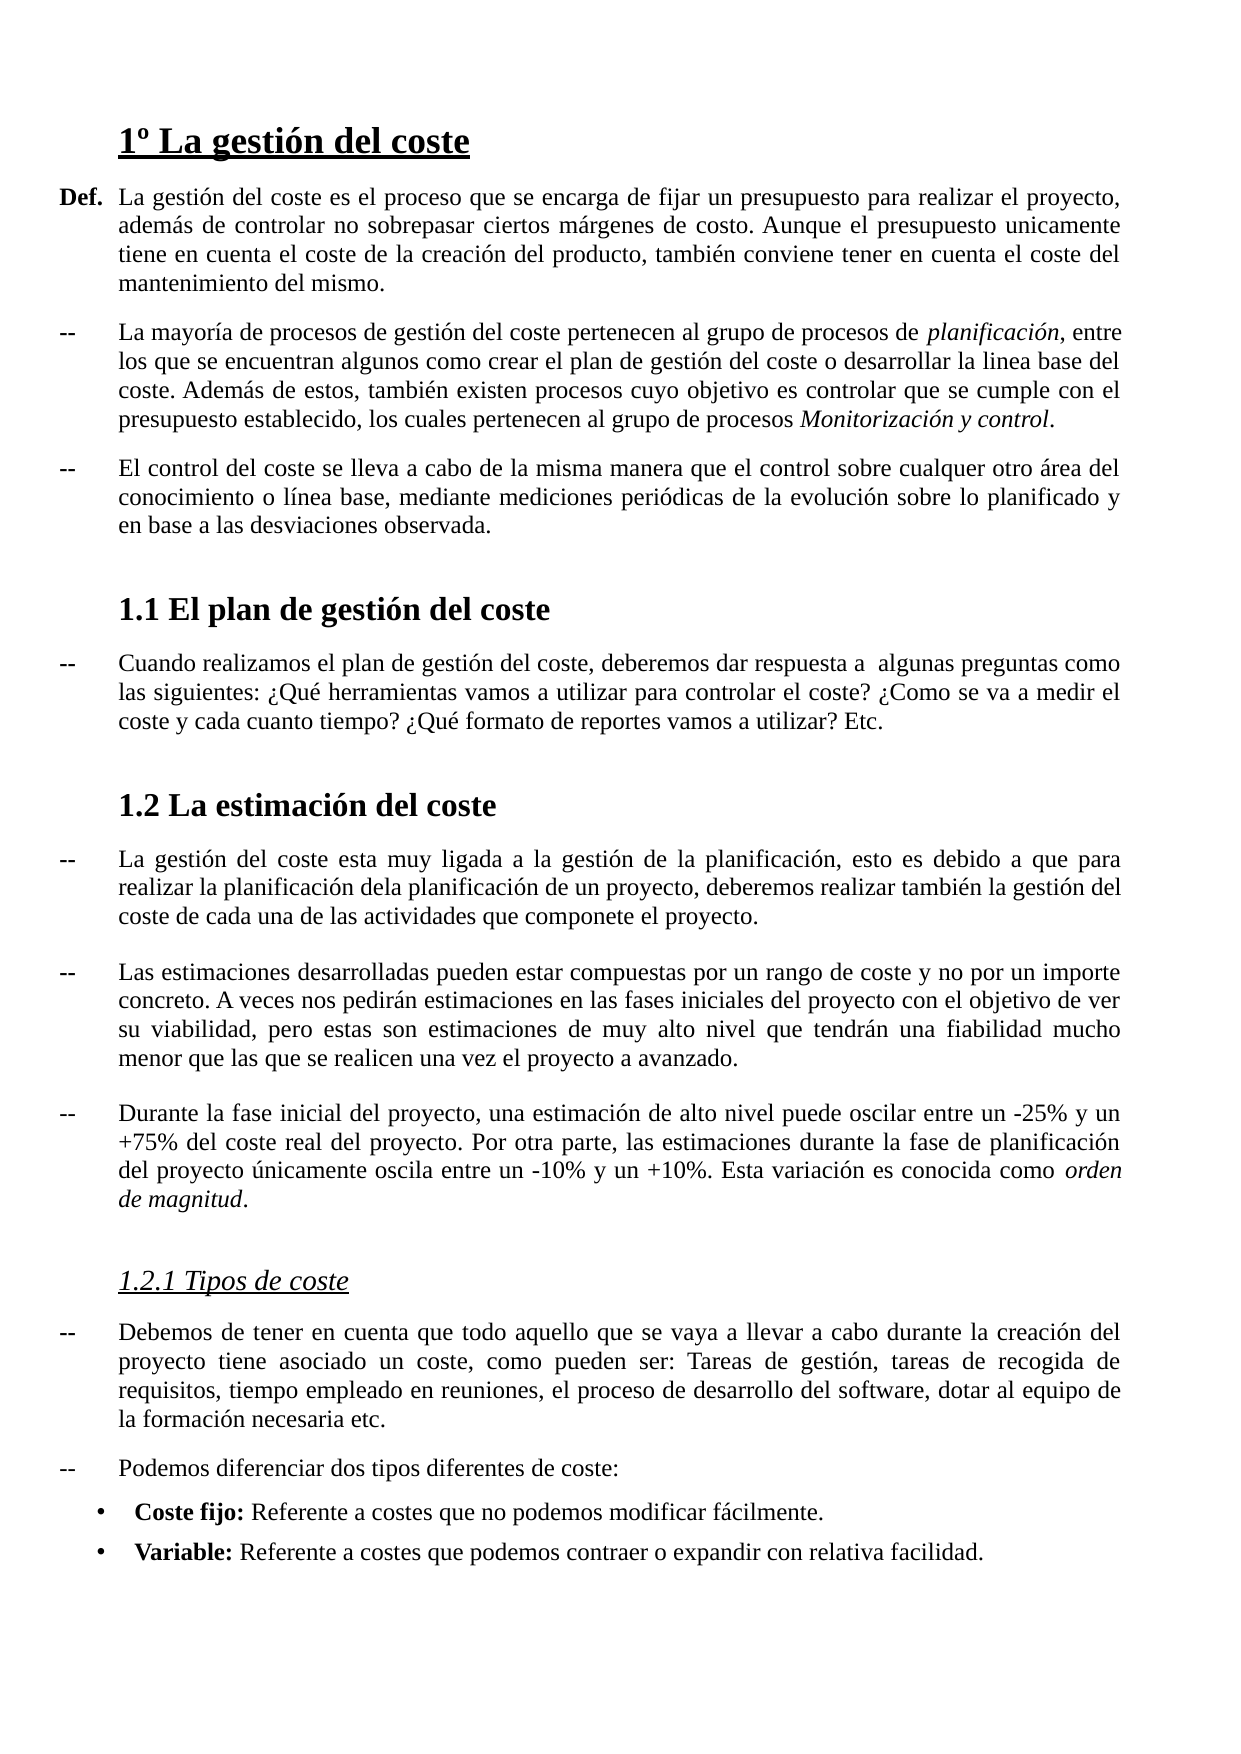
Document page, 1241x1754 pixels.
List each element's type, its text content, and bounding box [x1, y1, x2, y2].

list Coste fijo: Referente a costes que no podemos modificar fácilmente. [97, 1497, 1122, 1525]
text 1.2.1 Tipos de coste [118, 1263, 1122, 1297]
list Variable: Referente a costes que podemos contraer o expandir con relativa facilidad. [97, 1537, 1122, 1566]
text 1º La gestión del coste [118, 118, 1122, 161]
text Def. La gestión del coste es el proceso que se encarga de fijar un presupuesto para realizar el proyecto, además de controlar no sobrepasar ciertos márgenes de costo. Aunque el presupuesto unicamente tiene en cuenta el coste de la creación del producto, también conviene tener en cuenta el coste del mantenimiento del mismo. [59, 182, 1122, 297]
text 1.1 El plan de gestión del coste [118, 589, 1122, 628]
text -- Debemos de tener en cuenta que todo aquello que se vaya a llevar a cabo durante la creación del proyecto tiene asociado un coste, como pueden ser: Tareas de gestión, tareas de recogida de requisitos, tiempo empleado en reuniones, el proceso de desarrollo del software, dotar al equipo de la formación necesaria etc. [59, 1317, 1122, 1432]
text 1.2 La estimación del coste [118, 785, 1122, 823]
text -- La gestión del coste esta muy ligada a la gestión de la planificación, esto es debido a que para realizar la planificación dela planificación de un proyecto, deberemos realizar también la gestión del coste de cada una de las actividades que componete el proyecto. [59, 844, 1122, 930]
text -- La mayoría de procesos de gestión del coste pertenecen al grupo de procesos de planificación, entre los que se encuentran algunos como crear el plan de gestión del coste o desarrollar la linea base del coste. Además de estos, también existen procesos cuyo objetivo es controlar que se cumple con el presupuesto establecido, los cuales pertenecen al grupo de procesos Monitorización y control. [59, 317, 1122, 432]
text -- El control del coste se lleva a cabo de la misma manera que el control sobre cualquer otro área del conocimiento o línea base, mediante mediciones periódicas de la evolución sobre lo planificado y en base a las desviaciones observada. [59, 453, 1122, 539]
text -- Cuando realizamos el plan de gestión del coste, deberemos dar respuesta a algunas preguntas como las siguientes: ¿Qué herramientas vamos a utilizar para controlar el coste? ¿Como se va a medir el coste y cada cuanto tiempo? ¿Qué formato de reportes vamos a utilizar? Etc. [59, 648, 1122, 735]
text -- Durante la fase inicial del proyecto, una estimación de alto nivel puede oscilar entre un -25% y un +75% del coste real del proyecto. Por otra parte, las estimaciones durante la fase de planificación del proyecto únicamente oscila entre un -10% y un +10%. Esta variación es conocida como orden de magnitud. [59, 1098, 1122, 1213]
text -- Podemos diferenciar dos tipos diferentes de coste: [59, 1453, 1122, 1482]
text -- Las estimaciones desarrolladas pueden estar compuestas por un rango de coste y no por un importe concreto. A veces nos pedirán estimaciones en las fases iniciales del proyecto con el objetivo de ver su viabilidad, pero estas son estimaciones de muy alto nivel que tendrán una fiabilidad mucho menor que las que se realicen una vez el proyecto a avanzado. [59, 957, 1122, 1072]
